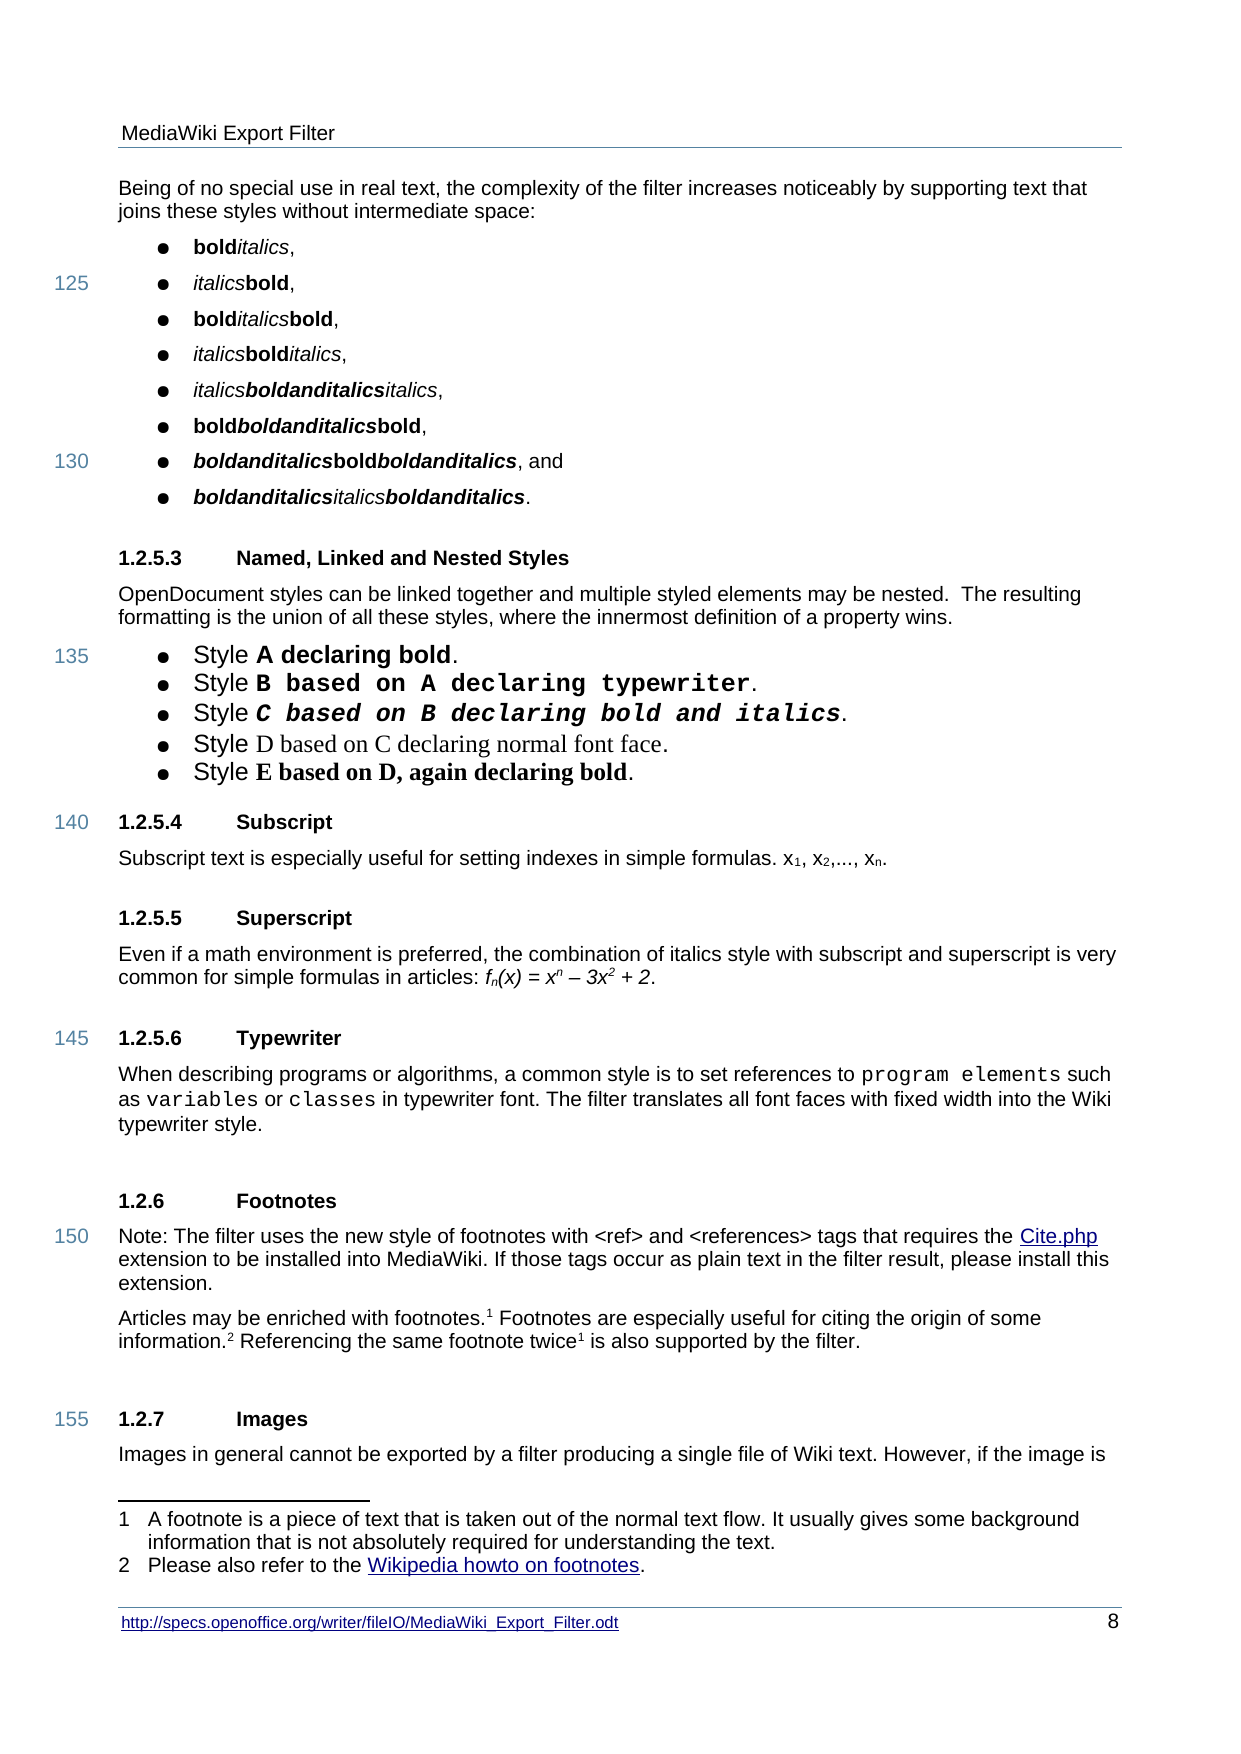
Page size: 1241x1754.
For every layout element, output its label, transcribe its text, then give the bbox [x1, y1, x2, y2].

list italicsbolditalics, [156, 343, 1122, 366]
list italicsbold, [156, 271, 1122, 295]
text Being of no special use in real text, the complexity of the filter increases noticeably by supporting text that joins these styles without intermediate space: [118, 177, 1122, 223]
list bolditalicsbold, [156, 307, 1122, 330]
text Even if a math environment is preferred, the combination of italics style with subscript and superscript is very common for simple formulas in articles: fn(x) = xn – 3x2 + 2. [118, 943, 1122, 989]
list bolditalics, [156, 236, 1122, 259]
subtitle Named, Linked and Nested Styles [118, 547, 1122, 570]
list boldanditalicsboldboldanditalics, and [156, 450, 1122, 473]
subtitle Typewriter [118, 1027, 1122, 1050]
text Images in general cannot be exported by a filter producing a single file of Wiki text. However, if the image is already uploaded to the target Wiki domain (e.g. WikiMedia Commons), then the filter produces a valid image tag that includes the image. Image descriptions are also supported. [118, 1442, 1122, 1465]
list italicsboldanditalicsitalics, [156, 379, 1122, 402]
list boldboldanditalicsbold, [156, 414, 1122, 438]
list Style A declaring bold. [156, 641, 1122, 669]
list boldanditalicsitalicsboldanditalics. [156, 486, 1122, 509]
text When describing programs or algorithms, a common style is to set references to program elements such as variables or classes in typewriter font. The filter translates all font faces with fixed width into the Wiki typewriter style. [118, 1062, 1122, 1136]
text A footnote is a piece of text that is taken out of the normal text flow. It usually gives some background information that is not absolutely required for understanding the text. [118, 1507, 1122, 1554]
text Note: The filter uses the new style of footnotes with <ref> and <references> tags that requires the Cite.php extension to be installed into MediaWiki. If those tags occur as plain text in the filter result, please install this extension. [118, 1224, 1122, 1294]
list Style D based on C declaring normal font face. [156, 729, 1122, 757]
text Subscript text is especially useful for setting indexes in simple formulas. x1, x2,..., xn. [118, 846, 1122, 869]
subtitle Superscript [118, 907, 1122, 930]
list Style B based on A declaring typewriter. [156, 669, 1122, 699]
list Style C based on B declaring bold and italics. [156, 699, 1122, 729]
text Please also refer to the Wikipedia howto on footnotes. [118, 1554, 1122, 1577]
subtitle Subscript [118, 810, 1122, 834]
list Style E based on D, again declaring bold. [156, 757, 1122, 785]
text Articles may be enriched with footnotes. Footnotes are especially useful for citing the origin of some information. Referencing the same footnote twice1 is also supported by the filter. [118, 1307, 1122, 1353]
text OpenDocument styles can be linked together and multiple styled elements may be nested. The resulting formatting is the union of all these styles, where the innermost definition of a property wins. [118, 582, 1122, 629]
subtitle Footnotes [118, 1189, 1122, 1213]
subtitle Images [118, 1407, 1122, 1430]
